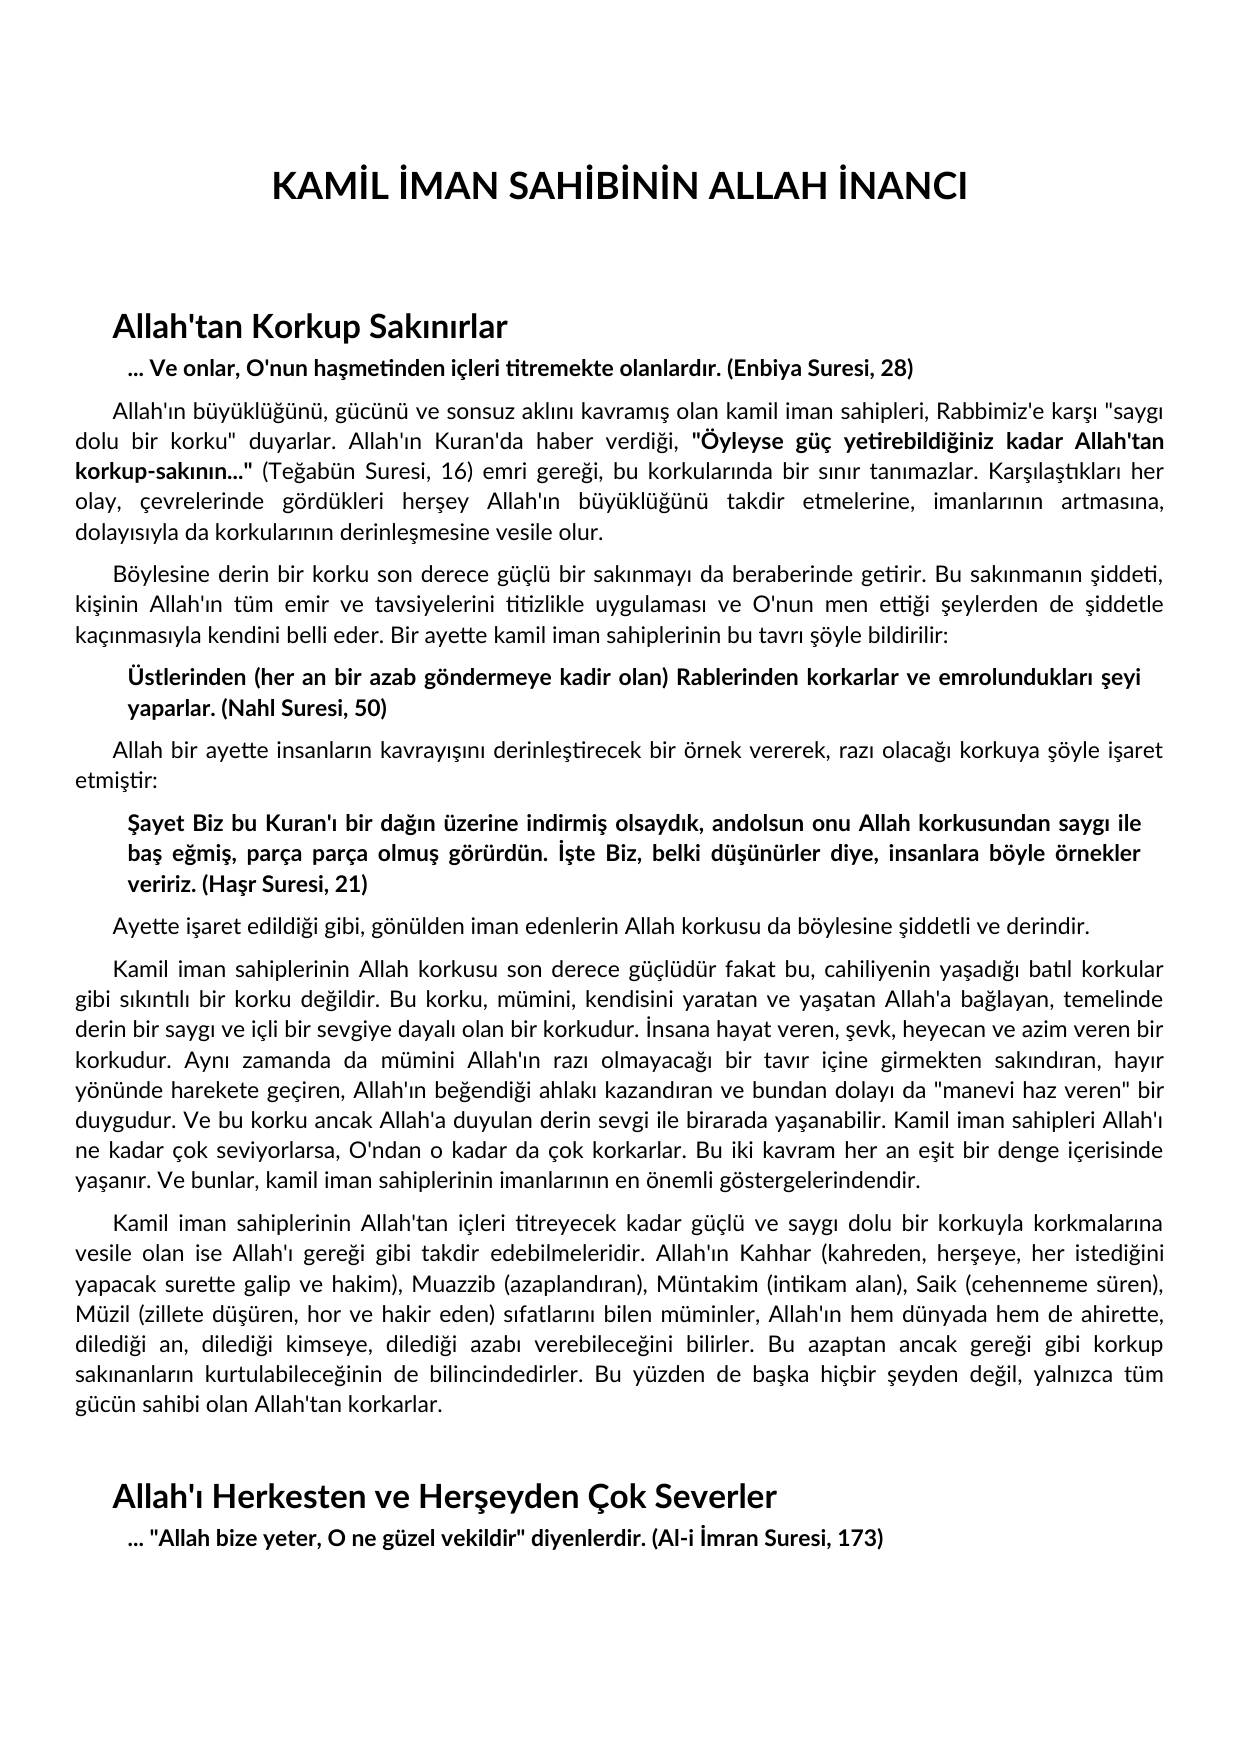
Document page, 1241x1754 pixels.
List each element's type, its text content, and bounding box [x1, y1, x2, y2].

text Kamil iman sahiplerinin Allah korkusu son derece güçlüdür fakat bu, cahiliyenin yaşadığı batıl korkular gibi sıkıntılı bir korku değildir. Bu korku, mümini, kendisini yaratan ve yaşatan Allah'a bağlayan, temelinde derin bir saygı ve içli bir sevgiye dayalı olan bir korkudur. İnsana hayat veren, şevk, heyecan ve azim veren bir korkudur. Aynı zamanda da mümini Allah'ın razı olmayacağı bir tavır içine girmekten sakındıran, hayır yönünde harekete geçiren, Allah'ın beğendiği ahlakı kazandıran ve bundan dolayı da "manevi haz veren" bir duygudur. Ve bu korku ancak Allah'a duyulan derin sevgi ile birarada yaşanabilir. Kamil iman sahipleri Allah'ı ne kadar çok seviyorlarsa, O'ndan o kadar da çok korkarlar. Bu iki kavram her an eşit bir denge içerisinde yaşanır. Ve bunlar, kamil iman sahiplerinin imanlarının en önemli göstergelerindendir. [75, 955, 1165, 1194]
text Şayet Biz bu Kuran'ı bir dağın üzerine indirmiş olsaydık, andolsun onu Allah korkusundan saygı ile baş eğmiş, parça parça olmuş görürdün. İşte Biz, belki düşünürler diye, insanlara böyle örnekler veririz. (Haşr Suresi, 21) [127, 809, 1143, 897]
text ... Ve onlar, O'nun haşmetinden içleri titremekte olanlardır. (Enbiya Suresi, 28) [127, 354, 1143, 381]
subtitle Allah'tan Korkup Sakınırlar [112, 305, 1165, 345]
text ... "Allah bize yeter, O ne güzel vekildir" diyenlerdir. (Al-i İmran Suresi, 173) [127, 1524, 1143, 1551]
text Ayette işaret edildiği gibi, gönülden iman edenlerin Allah korkusu da böylesine şiddetli ve derindir. [75, 912, 1165, 939]
text Üstlerinden (her an bir azab göndermeye kadir olan) Rablerinden korkarlar ve emrolundukları şeyi yaparlar. (Nahl Suresi, 50) [127, 663, 1143, 721]
text Kamil iman sahiplerinin Allah'tan içleri titreyecek kadar güçlü ve saygı dolu bir korkuyla korkmalarına vesile olan ise Allah'ı gereği gibi takdir edebilmeleridir. Allah'ın Kahhar (kahreden, herşeye, her istediğini yapacak surette galip ve hakim), Muazzib (azaplandıran), Müntakim (intikam alan), Saik (cehenneme süren), Müzil (zillete düşüren, hor ve hakir eden) sıfatlarını bilen müminler, Allah'ın hem dünyada hem de ahirette, dilediği an, dilediği kimseye, dilediği azabı verebileceğini bilirler. Bu azaptan ancak gereği gibi korkup sakınanların kurtulabileceğinin de bilincindedirler. Bu yüzden de başka hiçbir şeyden değil, yalnızca tüm gücün sahibi olan Allah'tan korkarlar. [75, 1209, 1165, 1418]
text Allah'ın büyüklüğünü, gücünü ve sonsuz aklını kavramış olan kamil iman sahipleri, Rabbimiz'e karşı "saygı dolu bir korku" duyarlar. Allah'ın Kuran'da haber verdiği, "Öyleyse güç yetirebildiğiniz kadar Allah'tan korkup-sakının..." (Teğabün Suresi, 16) emri gereği, bu korkularında bir sınır tanımazlar. Karşılaştıkları her olay, çevrelerinde gördükleri herşey Allah'ın büyüklüğünü takdir etmelerine, imanlarının artmasına, dolayısıyla da korkularının derinleşmesine vesile olur. [75, 396, 1165, 545]
subtitle KAMİL İMAN SAHİBİNİN ALLAH İNANCI [75, 162, 1165, 207]
text Böylesine derin bir korku son derece güçlü bir sakınmayı da beraberinde getirir. Bu sakınmanın şiddeti, kişinin Allah'ın tüm emir ve tavsiyelerini titizlikle uygulaması ve O'nun men ettiği şeylerden de şiddetle kaçınmasıyla kendini belli eder. Bir ayette kamil iman sahiplerinin bu tavrı şöyle bildirilir: [75, 560, 1165, 648]
text Allah bir ayette insanların kavrayışını derinleştirecek bir örnek vererek, razı olacağı korkuya şöyle işaret etmiştir: [75, 736, 1165, 794]
subtitle Allah'ı Herkesten ve Herşeyden Çok Severler [112, 1476, 1165, 1516]
